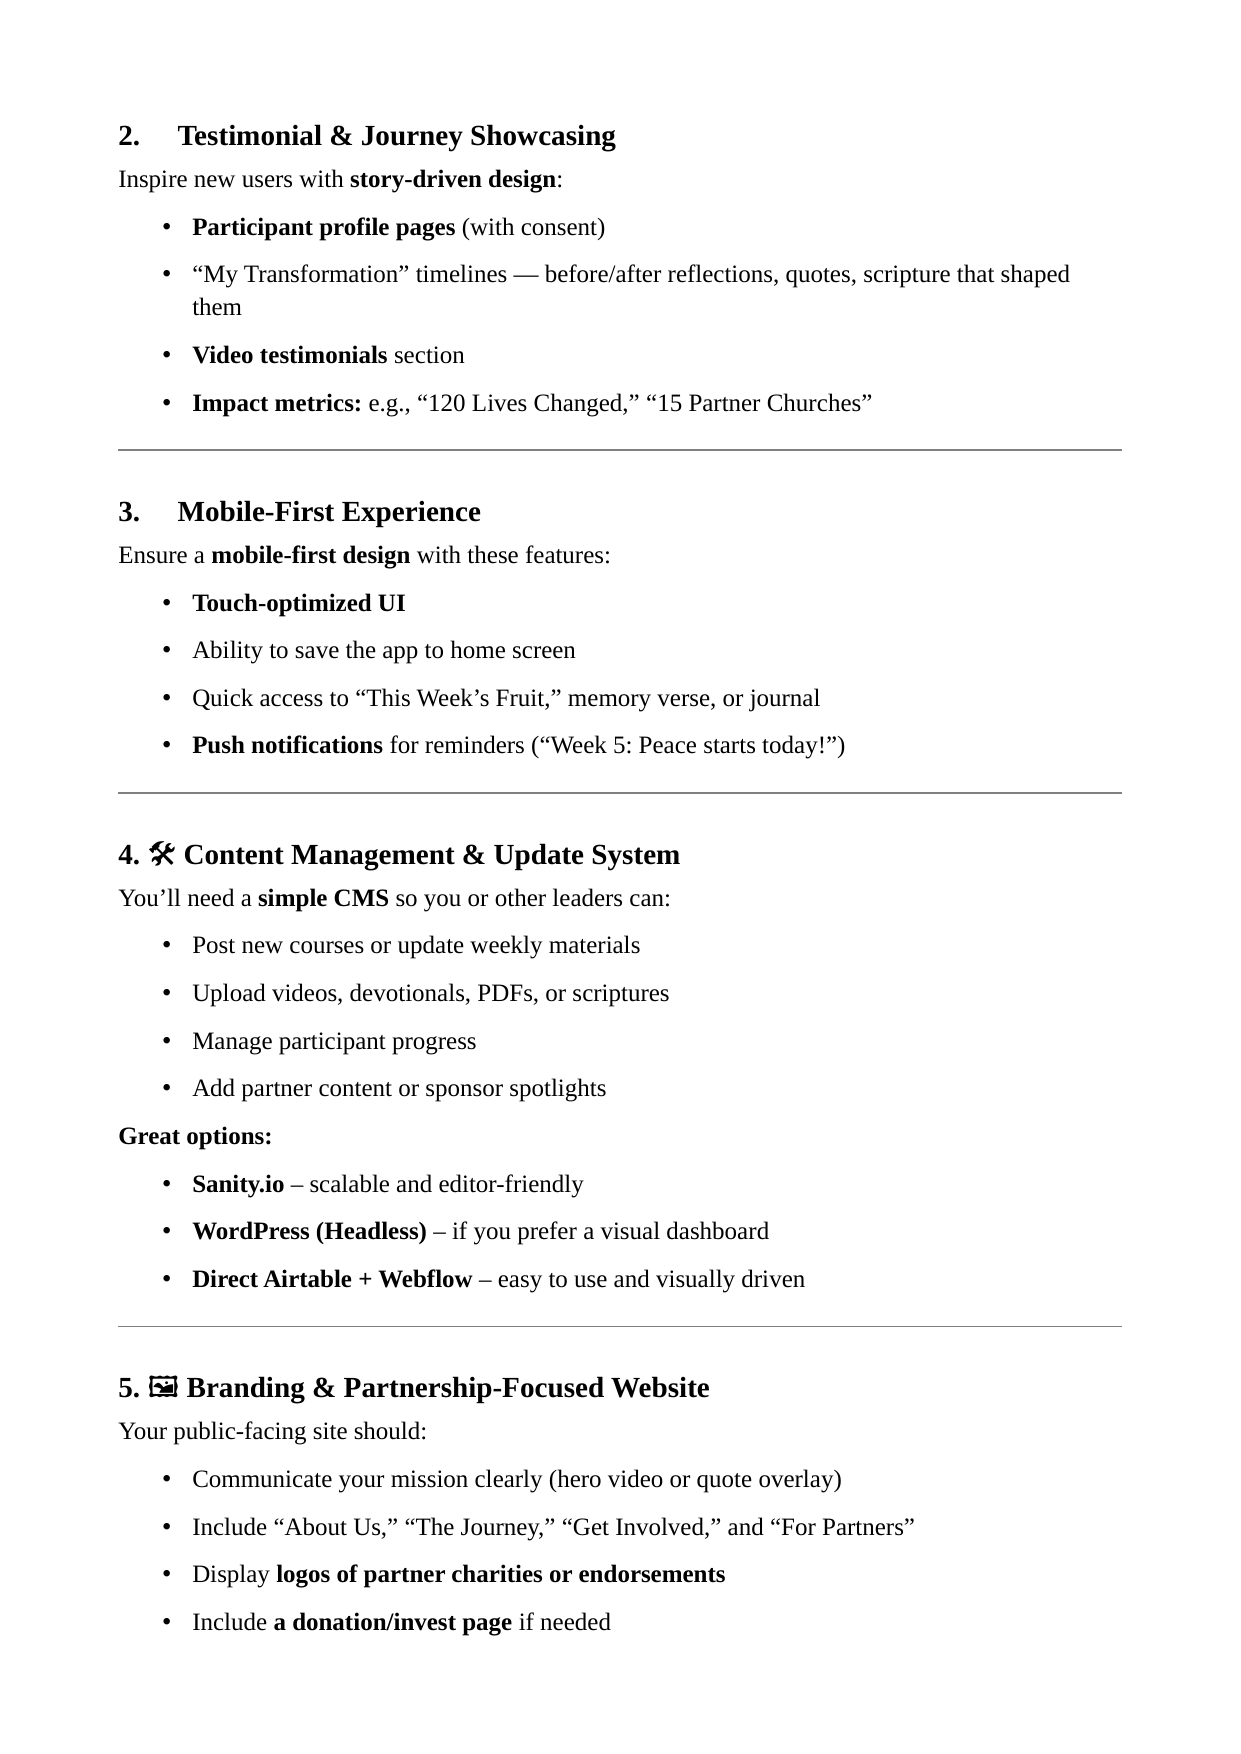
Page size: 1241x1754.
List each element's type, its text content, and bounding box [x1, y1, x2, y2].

subtitle 5. 🖼️ Branding & Partnership-Focused Website [118, 1370, 1122, 1404]
list Ability to save the app to home screen [162, 635, 1122, 664]
list “My Transformation” timelines — before/after reflections, quotes, scripture that shaped them [162, 259, 1122, 321]
text You’ll need a simple CMS so you or other leaders can: [118, 883, 1122, 912]
list WordPress (Headless) – if you prefer a visual dashboard [162, 1216, 1122, 1245]
list Post new courses or update weekly materials [162, 931, 1122, 959]
list Manage participant progress [162, 1026, 1122, 1054]
list Include a donation/invest page if needed [162, 1607, 1122, 1636]
list Video testimonials section [162, 340, 1122, 369]
list Include “About Us,” “The Journey,” “Get Involved,” and “For Partners” [162, 1512, 1122, 1540]
subtitle 4. 🛠️ Content Management & Update System [118, 837, 1122, 871]
list Upload videos, devotionals, PDFs, or scriptures [162, 978, 1122, 1007]
text Great options: [118, 1121, 1122, 1150]
text Your public-facing site should: [118, 1416, 1122, 1445]
subtitle 3. 📱 Mobile-First Experience [118, 494, 1122, 528]
list Impact metrics: e.g., “120 Lives Changed,” “15 Partner Churches” [162, 388, 1122, 416]
list Communicate your mission clearly (hero video or quote overlay) [162, 1464, 1122, 1493]
list Direct Airtable + Webflow – easy to use and visually driven [162, 1264, 1122, 1293]
list Push notifications for reminders (“Week 5: Peace starts today!”) [162, 731, 1122, 759]
text Ensure a mobile-first design with these features: [118, 540, 1122, 569]
list Participant profile pages (with consent) [162, 212, 1122, 241]
list Display logos of partner charities or endorsements [162, 1559, 1122, 1588]
subtitle 2. ✨ Testimonial & Journey Showcasing [118, 118, 1122, 152]
text Inspire new users with story-driven design: [118, 164, 1122, 193]
list Touch-optimized UI [162, 588, 1122, 616]
list Quick access to “This Week’s Fruit,” memory verse, or journal [162, 683, 1122, 712]
list Add partner content or sponsor spotlights [162, 1073, 1122, 1102]
list Sanity.io – scalable and editor-friendly [162, 1169, 1122, 1197]
